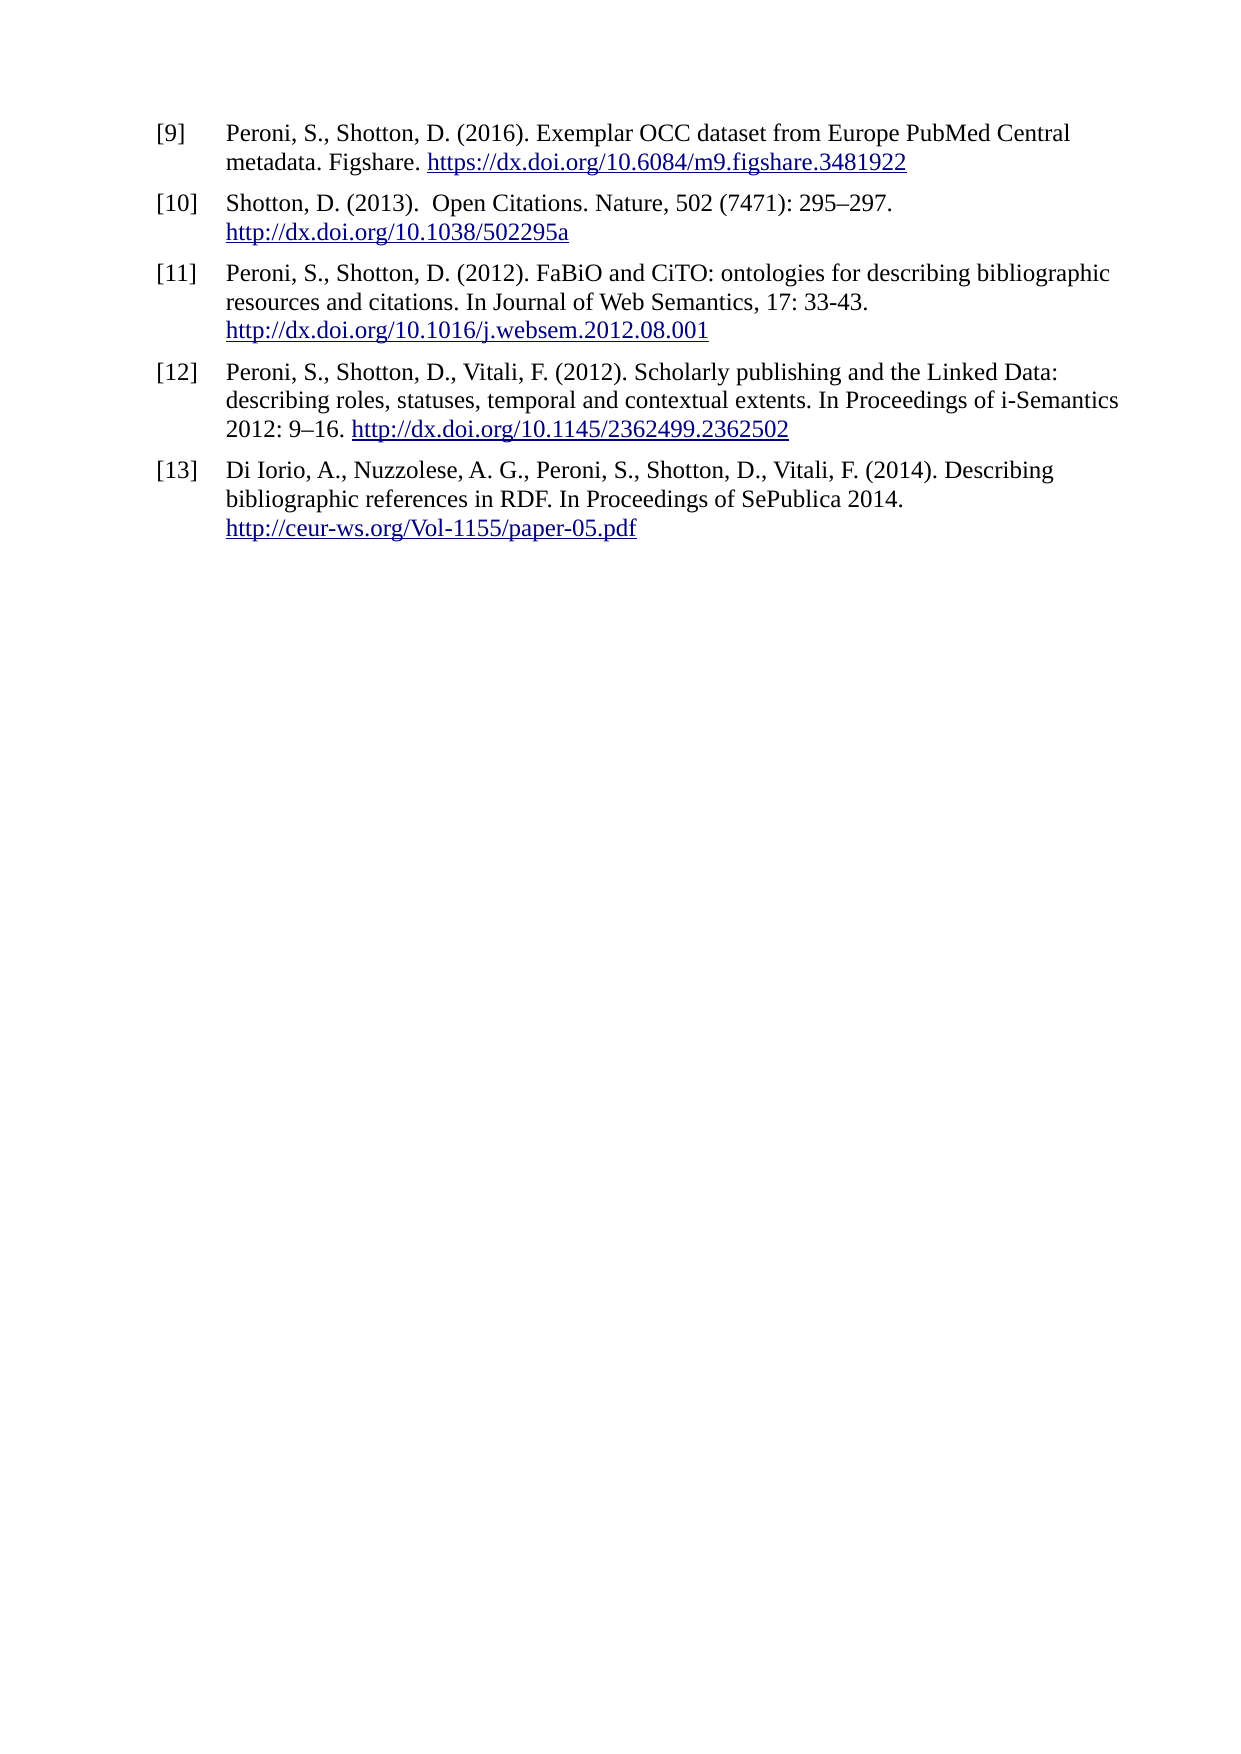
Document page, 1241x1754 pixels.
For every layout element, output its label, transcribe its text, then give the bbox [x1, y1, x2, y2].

list Di Iorio, A., Nuzzolese, A. G., Peroni, S., Shotton, D., Vitali, F. (2014). Describing bibliographic references in RDF. In Proceedings of SePublica 2014. http://ceur-ws.org/Vol-1155/paper-05.pdf [156, 456, 1122, 542]
list Peroni, S., Shotton, D., Vitali, F. (2012). Scholarly publishing and the Linked Data: describing roles, statuses, temporal and contextual extents. In Proceedings of i-Semantics 2012: 9–16. http://dx.doi.org/10.1145/2362499.2362502 [156, 357, 1122, 443]
list Peroni, S., Shotton, D. (2016). Exemplar OCC dataset from Europe PubMed Central metadata. Figshare. https://dx.doi.org/10.6084/m9.figshare.3481922 [156, 118, 1122, 176]
list Shotton, D. (2013). Open Citations. Nature, 502 (7471): 295–297. http://dx.doi.org/10.1038/502295a [156, 188, 1122, 246]
list Peroni, S., Shotton, D. (2012). FaBiO and CiTO: ontologies for describing bibliographic resources and citations. In Journal of Web Semantics, 17: 33-43. http://dx.doi.org/10.1016/j.websem.2012.08.001 [156, 258, 1122, 344]
